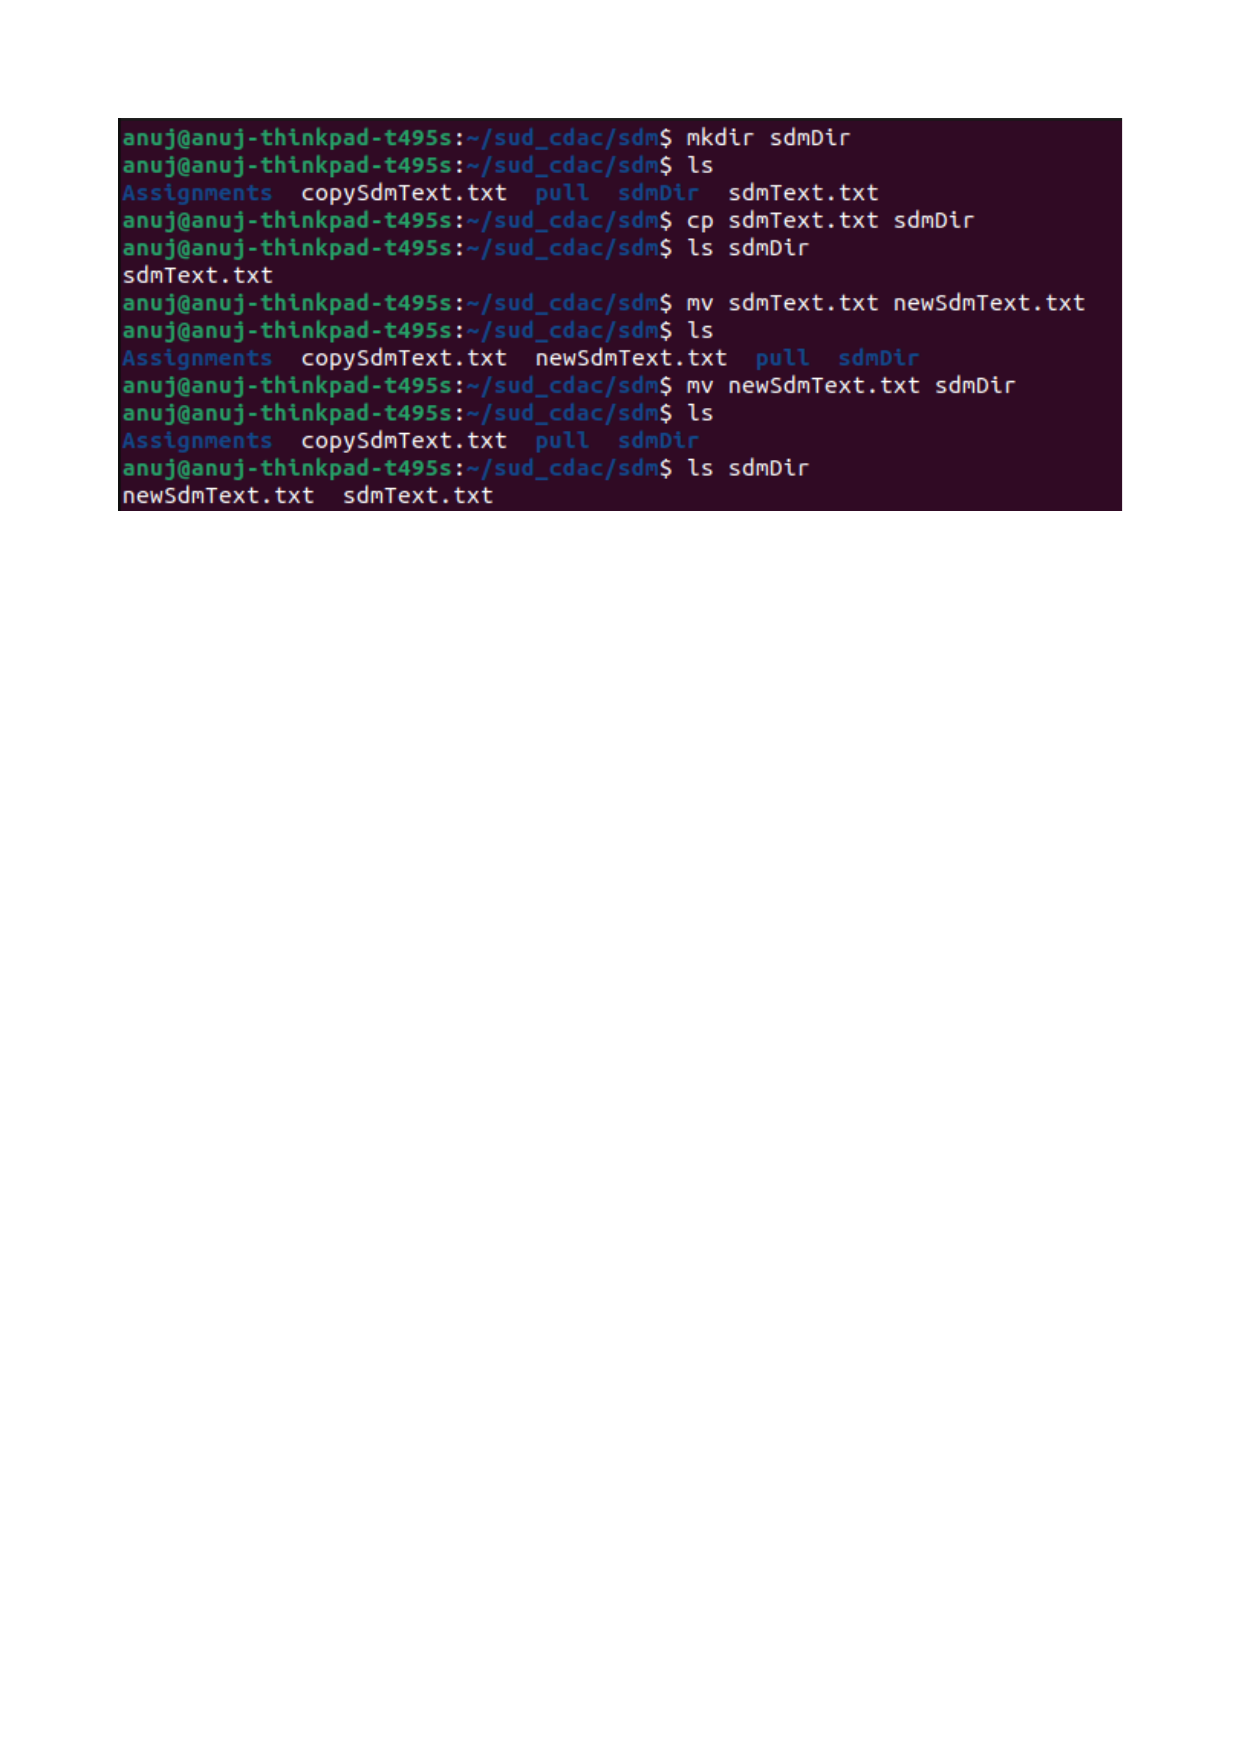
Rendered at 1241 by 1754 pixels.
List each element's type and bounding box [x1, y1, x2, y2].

picture [118, 118, 1123, 511]
